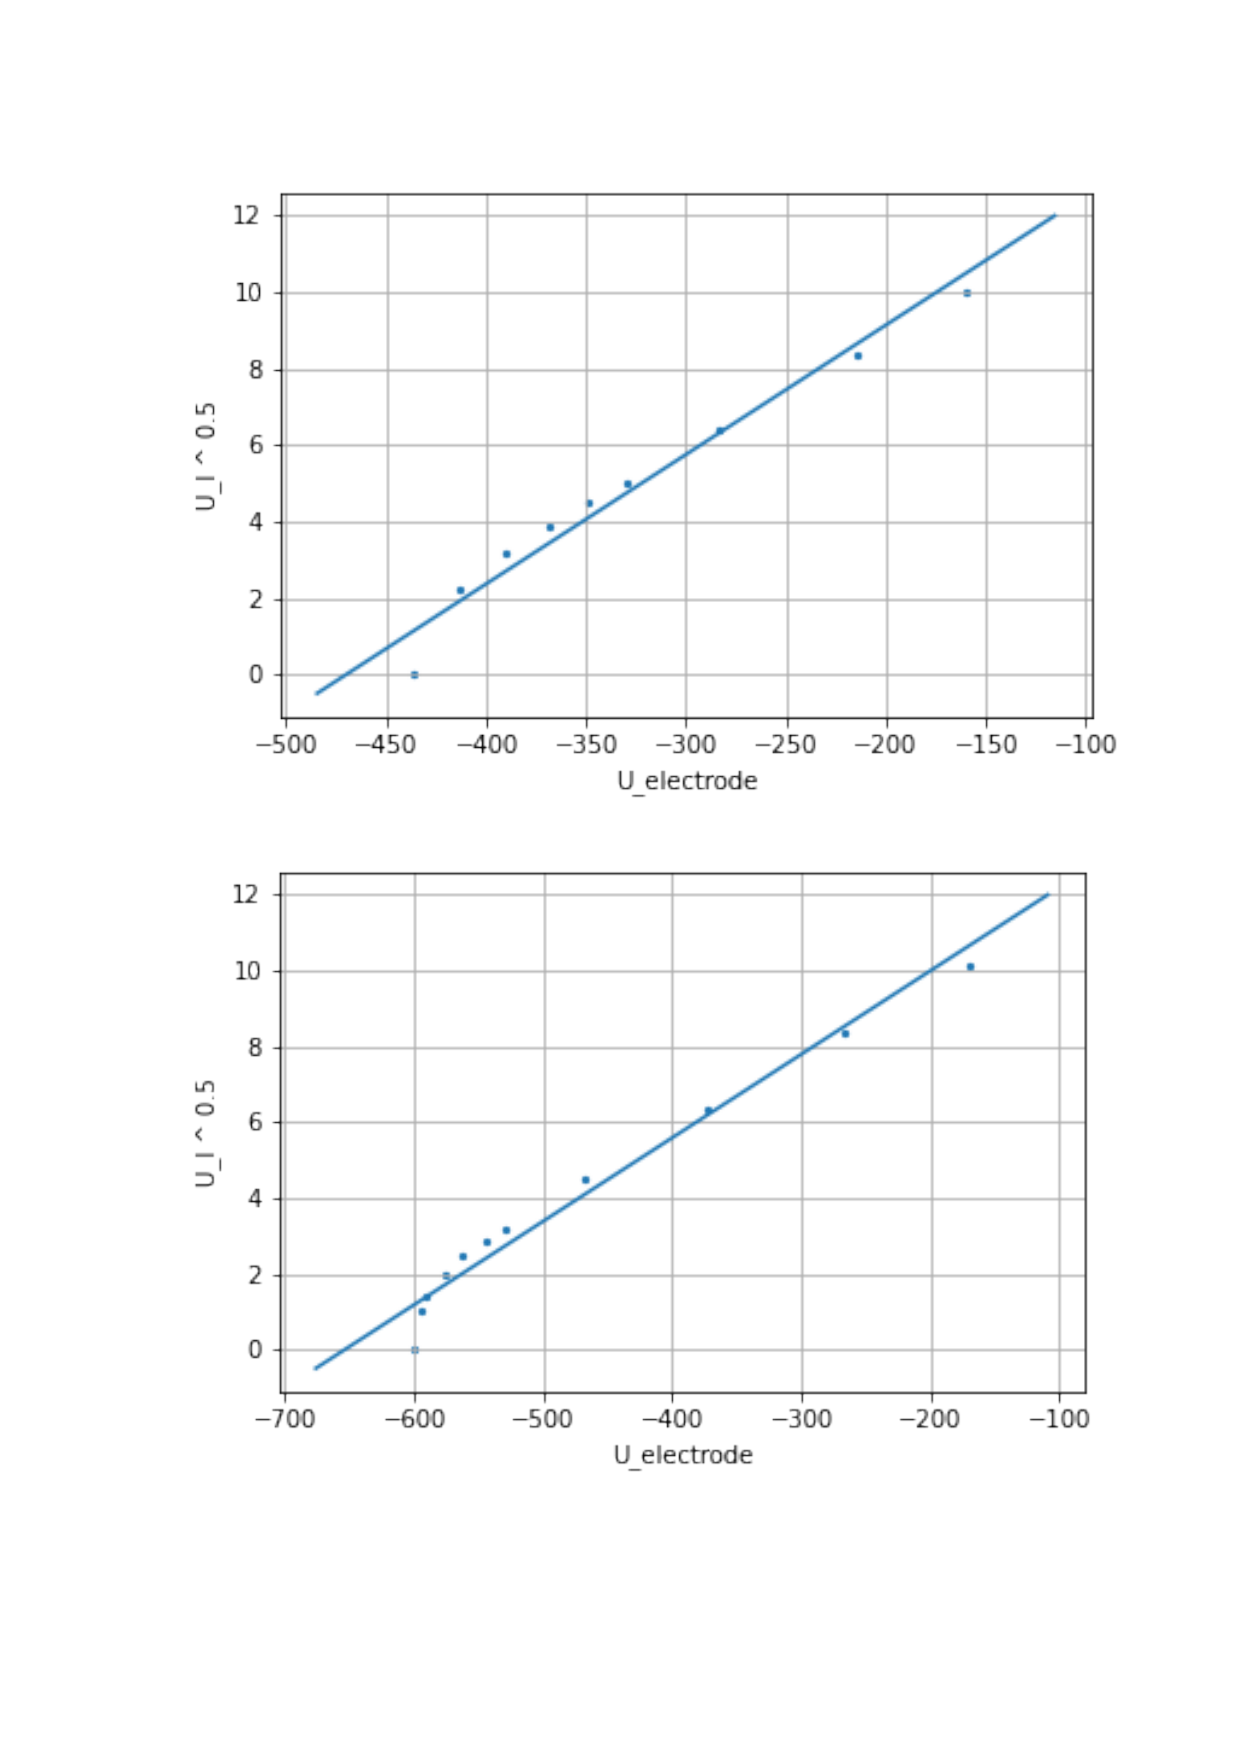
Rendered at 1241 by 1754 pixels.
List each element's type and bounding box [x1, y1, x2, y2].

picture [150, 839, 1131, 1479]
picture [150, 150, 1147, 805]
